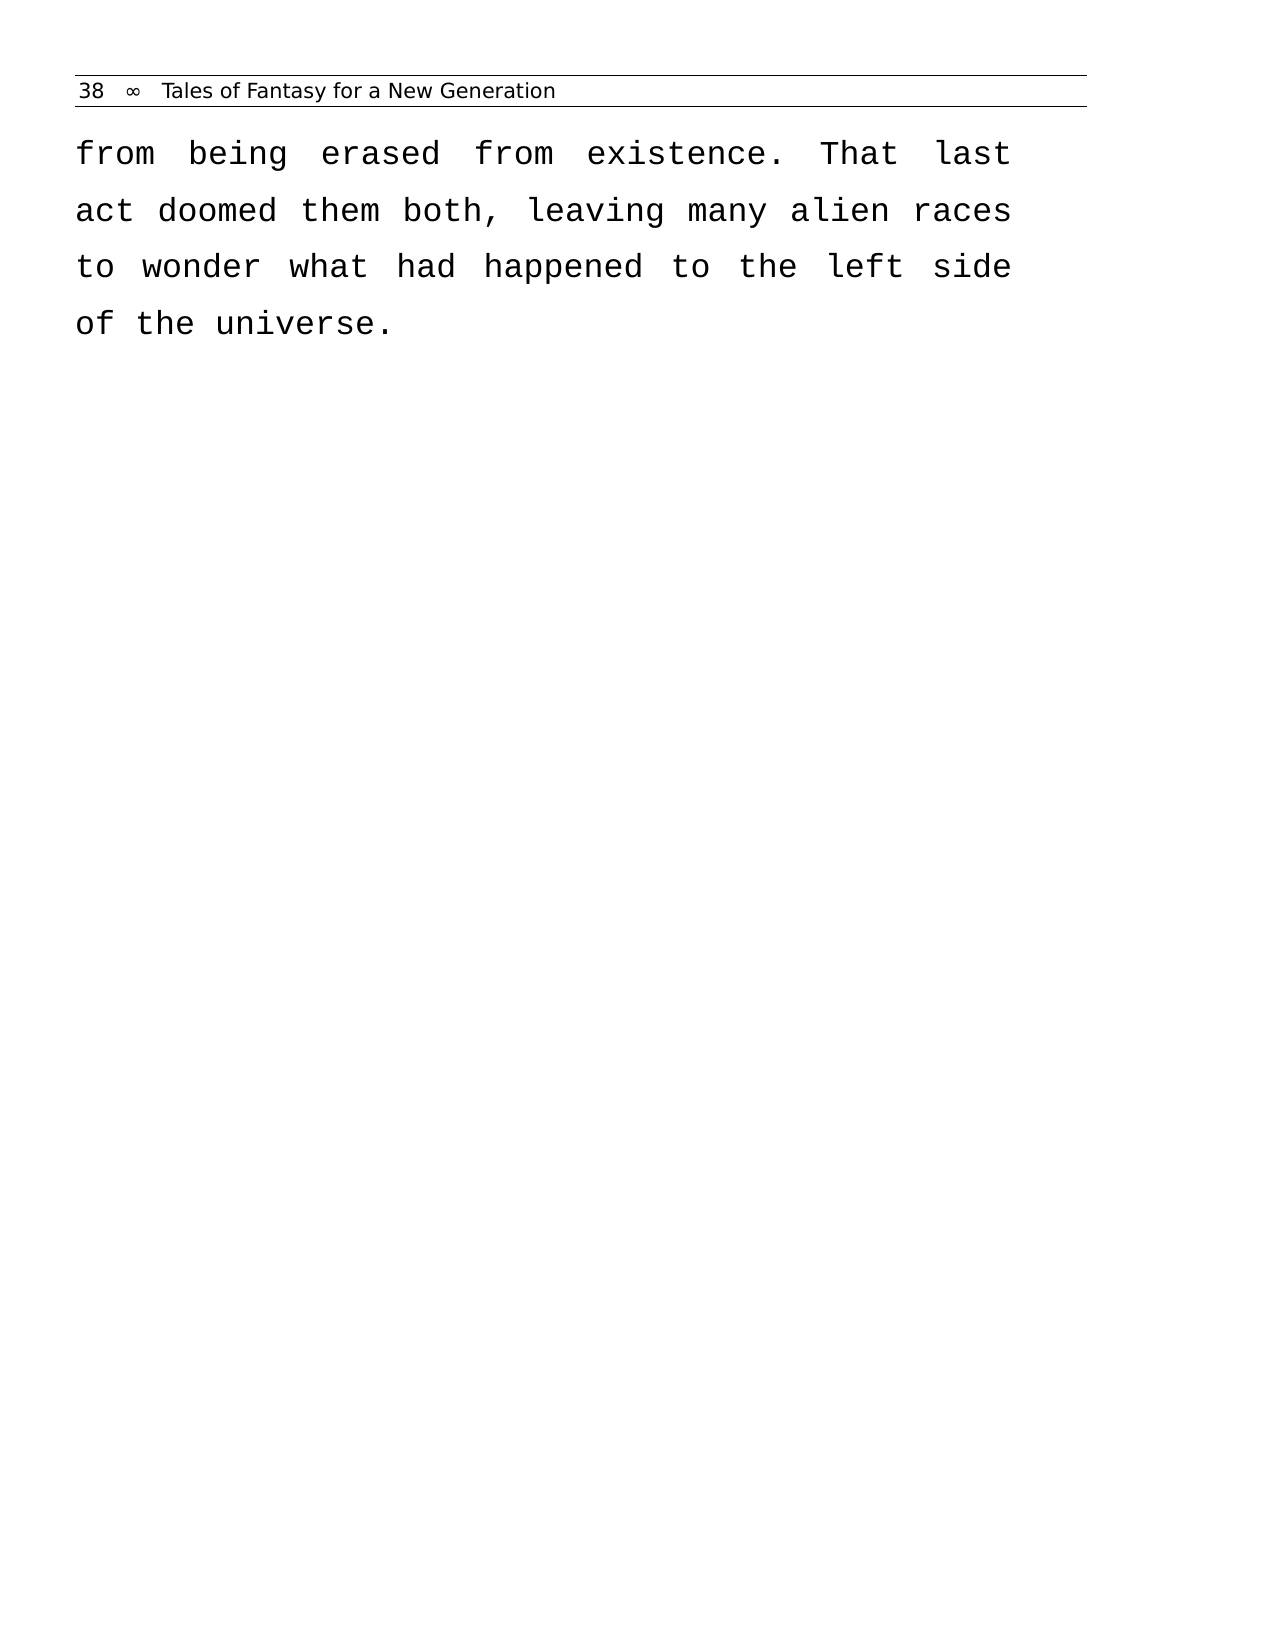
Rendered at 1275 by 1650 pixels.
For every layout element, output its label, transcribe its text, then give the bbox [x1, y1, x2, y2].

text from being erased from existence. That last act doomed them both, leaving many alien races to wonder what had happened to the left side of the universe. [75, 137, 1012, 344]
